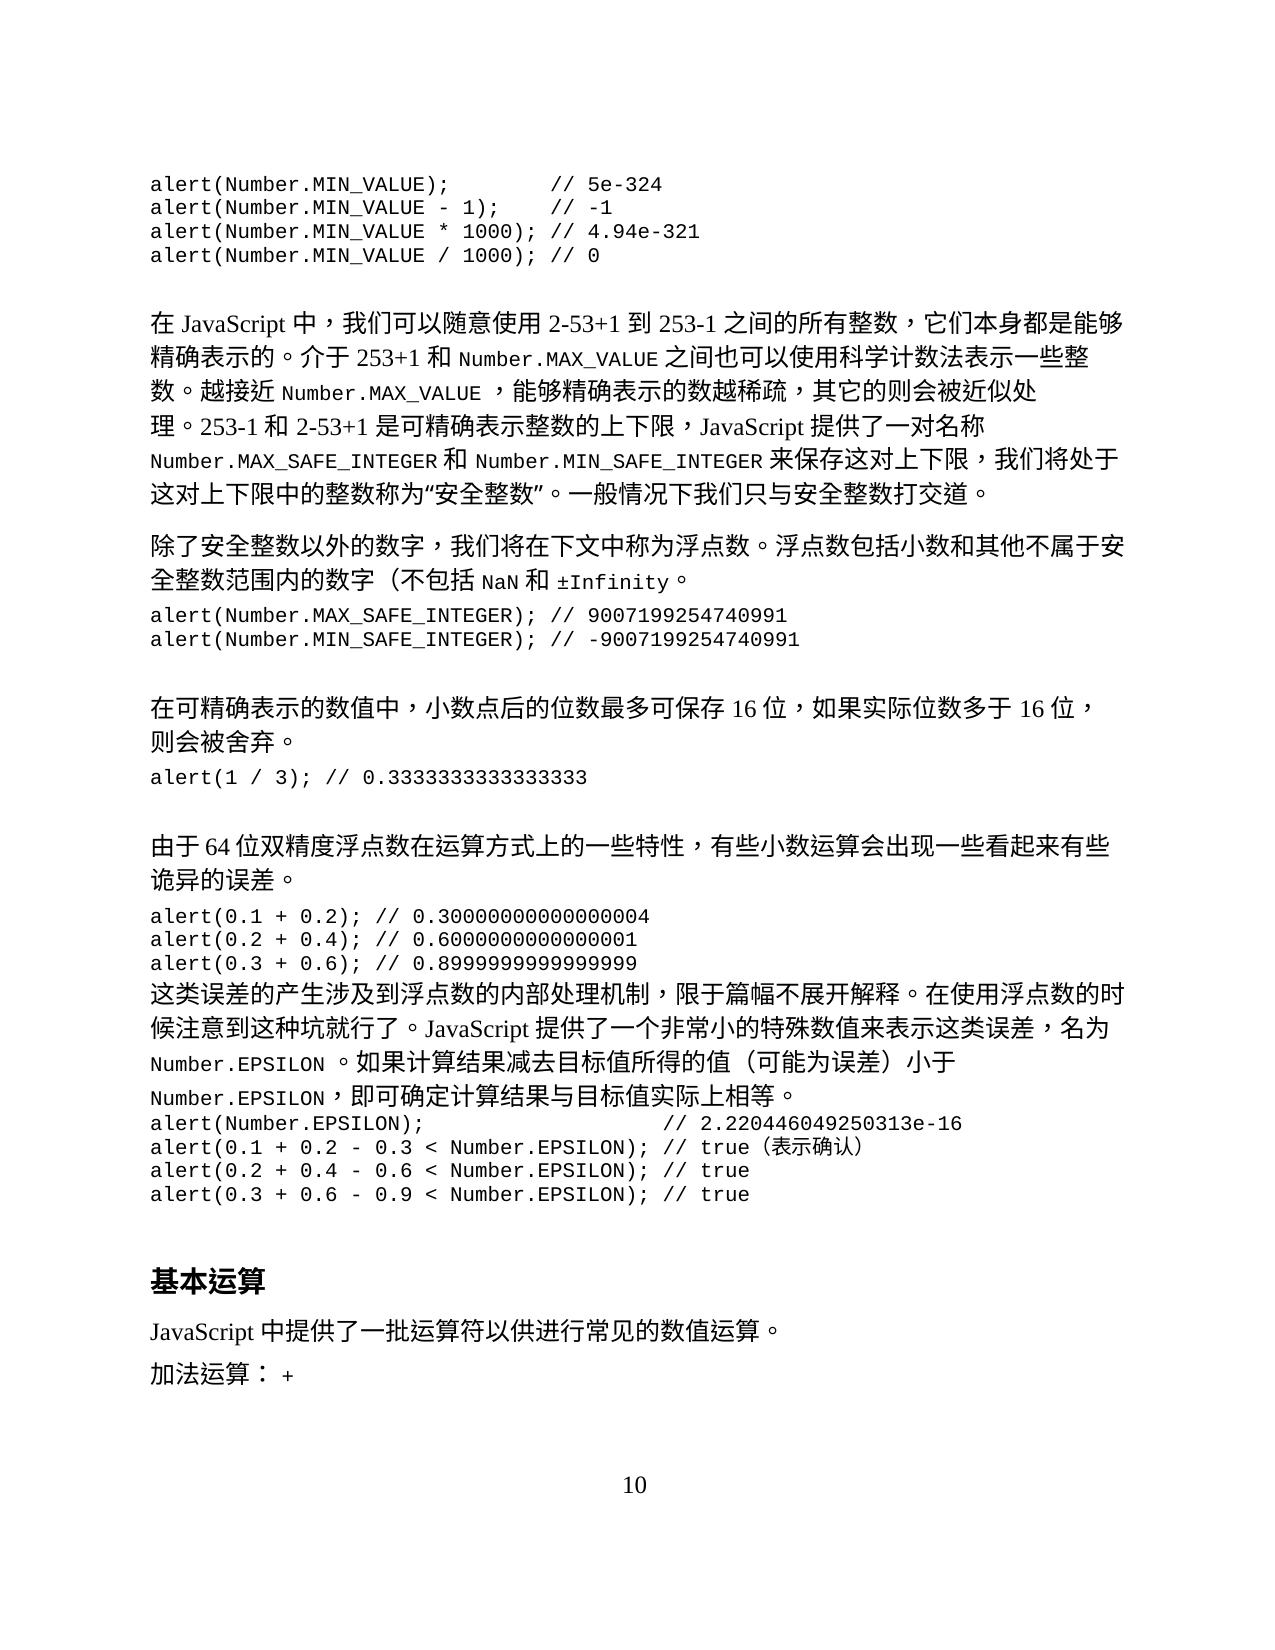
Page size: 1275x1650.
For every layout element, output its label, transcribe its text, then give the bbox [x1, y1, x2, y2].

text 由于64位双精度浮点数在运算方式上的一些特性，有些小数运算会出现一些看起来有些诡异的误差。 [150, 829, 1125, 897]
text alert(Number.MIN_VALUE); // 5e-324 [150, 174, 1125, 197]
text alert(0.3 + 0.6); // 0.8999999999999999 [150, 953, 1125, 977]
subtitle 基本运算 [150, 1261, 1125, 1301]
text 在 JavaScript 中，我们可以随意使用 2-53+1 到 253-1 之间的所有整数，它们本身都是能够精确表示的。介于 253+1 和 Number.MAX_VALUE 之间也可以使用科学计数法表示一些整数。越接近 Number.MAX_VALUE ，能够精确表示的数越稀疏，其它的则会被近似处理。253-1 和 2-53+1 是可精确表示整数的上下限，JavaScript 提供了一对名称 Number.MAX_SAFE_INTEGER 和 Number.MIN_SAFE_INTEGER 来保存这对上下限，我们将处于这对上下限中的整数称为“安全整数”。一般情况下我们只与安全整数打交道。 [150, 306, 1125, 510]
text alert(0.3 + 0.6 - 0.9 < Number.EPSILON); // true [150, 1184, 1125, 1208]
text alert(Number.MIN_VALUE / 1000); // 0 [150, 244, 1125, 268]
text 这类误差的产生涉及到浮点数的内部处理机制，限于篇幅不展开解释。在使用浮点数的时候注意到这种坑就行了。JavaScript 提供了一个非常小的特殊数值来表示这类误差，名为 Number.EPSILON 。如果计算结果减去目标值所得的值（可能为误差）小于 Number.EPSILON，即可确定计算结果与目标值实际上相等。 [150, 977, 1125, 1113]
text alert(Number.MIN_VALUE - 1); // -1 [150, 197, 1125, 221]
text 除了安全整数以外的数字，我们将在下文中称为浮点数。浮点数包括小数和其他不属于安全整数范围内的数字（不包括 NaN 和 ±Infinity。 [150, 528, 1125, 596]
text alert(0.2 + 0.4 - 0.6 < Number.EPSILON); // true [150, 1160, 1125, 1184]
text alert(Number.MIN_VALUE * 1000); // 4.94e-321 [150, 221, 1125, 244]
text alert(Number.EPSILON); // 2.220446049250313e-16 [150, 1113, 1125, 1137]
text 在可精确表示的数值中，小数点后的位数最多可保存 16 位，如果实际位数多于 16 位，则会被舍弃。 [150, 690, 1125, 758]
text alert(Number.MIN_SAFE_INTEGER); // -9007199254740991 [150, 629, 1125, 653]
text JavaScript 中提供了一批运算符以供进行常见的数值运算。 [150, 1313, 1125, 1348]
text alert(1 / 3); // 0.3333333333333333 [150, 767, 1125, 791]
text 加法运算： + [150, 1357, 1125, 1391]
text alert(0.2 + 0.4); // 0.6000000000000001 [150, 929, 1125, 953]
text alert(0.1 + 0.2 - 0.3 < Number.EPSILON); // true（表示确认） [150, 1137, 1125, 1160]
text alert(0.1 + 0.2); // 0.30000000000000004 [150, 906, 1125, 929]
text alert(Number.MAX_SAFE_INTEGER); // 9007199254740991 [150, 605, 1125, 629]
